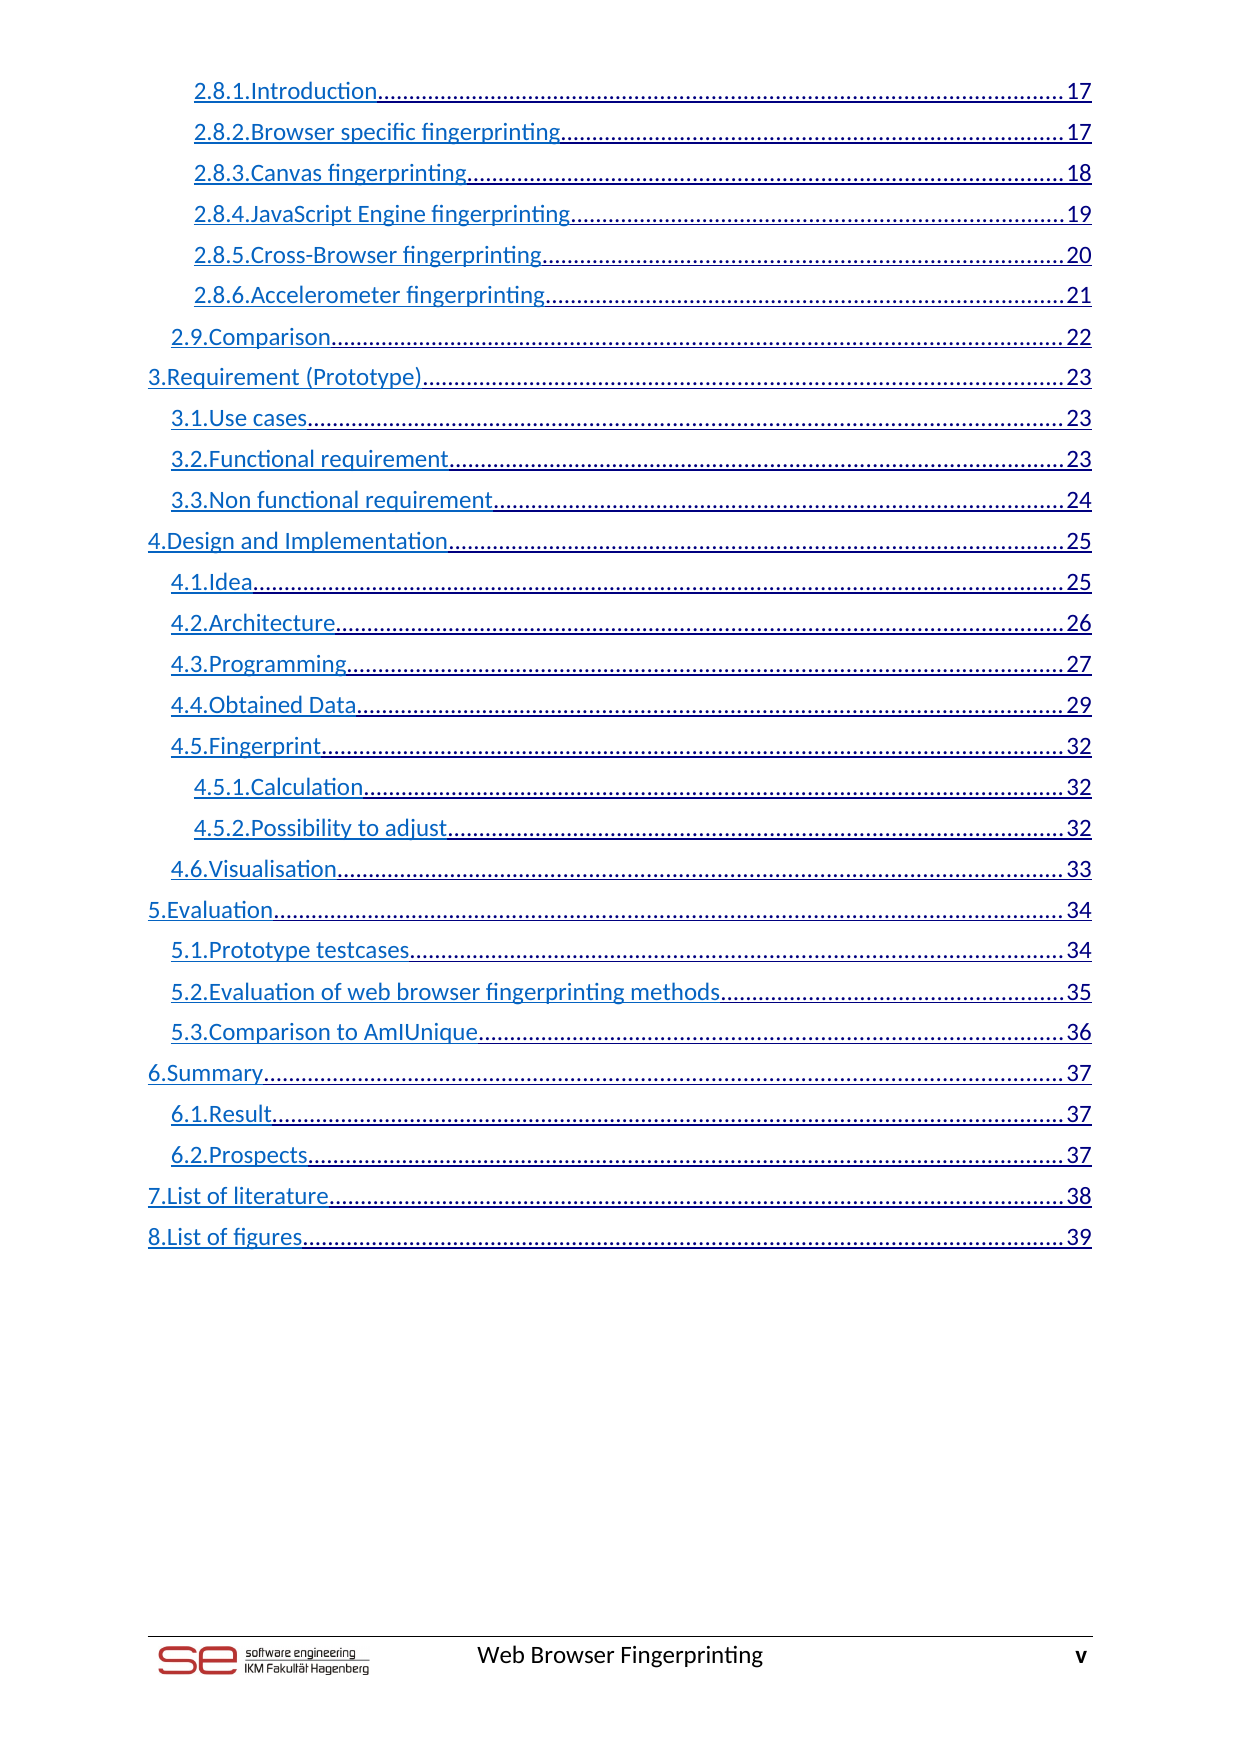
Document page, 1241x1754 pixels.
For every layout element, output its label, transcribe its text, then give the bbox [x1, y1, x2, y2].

text 4.5. Fingerprint 32 [171, 730, 1093, 761]
text 4.6. Visualisation 33 [171, 853, 1093, 883]
text 5.1. Prototype testcases 34 [171, 935, 1093, 965]
text 2.8.6. Accelerometer fingerprinting 21 [193, 280, 1093, 310]
text 2.9. Comparison 22 [171, 321, 1093, 351]
text 2.8.5. Cross-Browser fingerprinting 20 [193, 239, 1093, 269]
text 2.8.2. Browser specific fingerprinting 17 [193, 116, 1093, 146]
text 5.2. Evaluation of web browser fingerprinting methods 35 [171, 976, 1093, 1006]
text 3. Requirement (Prototype) 23 [148, 362, 1093, 392]
text 4.3. Programming 27 [171, 648, 1093, 679]
text 2.8.1. Introduction 17 [193, 75, 1093, 106]
text 2.8.4. JavaScript Engine fingerprinting 19 [193, 198, 1093, 228]
text 4.2. Architecture 26 [171, 607, 1093, 638]
text 6.1. Result 37 [171, 1098, 1093, 1129]
text 3.3. Non functional requirement 24 [171, 484, 1093, 515]
text 8. List of figures 39 [148, 1221, 1093, 1252]
text 5.3. Comparison to AmIUnique 36 [171, 1017, 1093, 1047]
text 6. Summary 37 [148, 1057, 1093, 1088]
text 4.5.1. Calculation 32 [193, 771, 1093, 801]
text 4.4. Obtained Data 29 [171, 689, 1093, 719]
text 4. Design and Implementation 25 [148, 525, 1093, 556]
text 6.2. Prospects 37 [171, 1139, 1093, 1170]
text 5. Evaluation 34 [148, 894, 1093, 924]
text 4.1. Idea 25 [171, 566, 1093, 597]
text 4.5.2. Possibility to adjust 32 [193, 812, 1093, 842]
text 3.1. Use cases 23 [171, 402, 1093, 433]
text 2.8.3. Canvas fingerprinting 18 [193, 157, 1093, 187]
text 7. List of literature 38 [148, 1180, 1093, 1211]
text 3.2. Functional requirement 23 [171, 443, 1093, 474]
